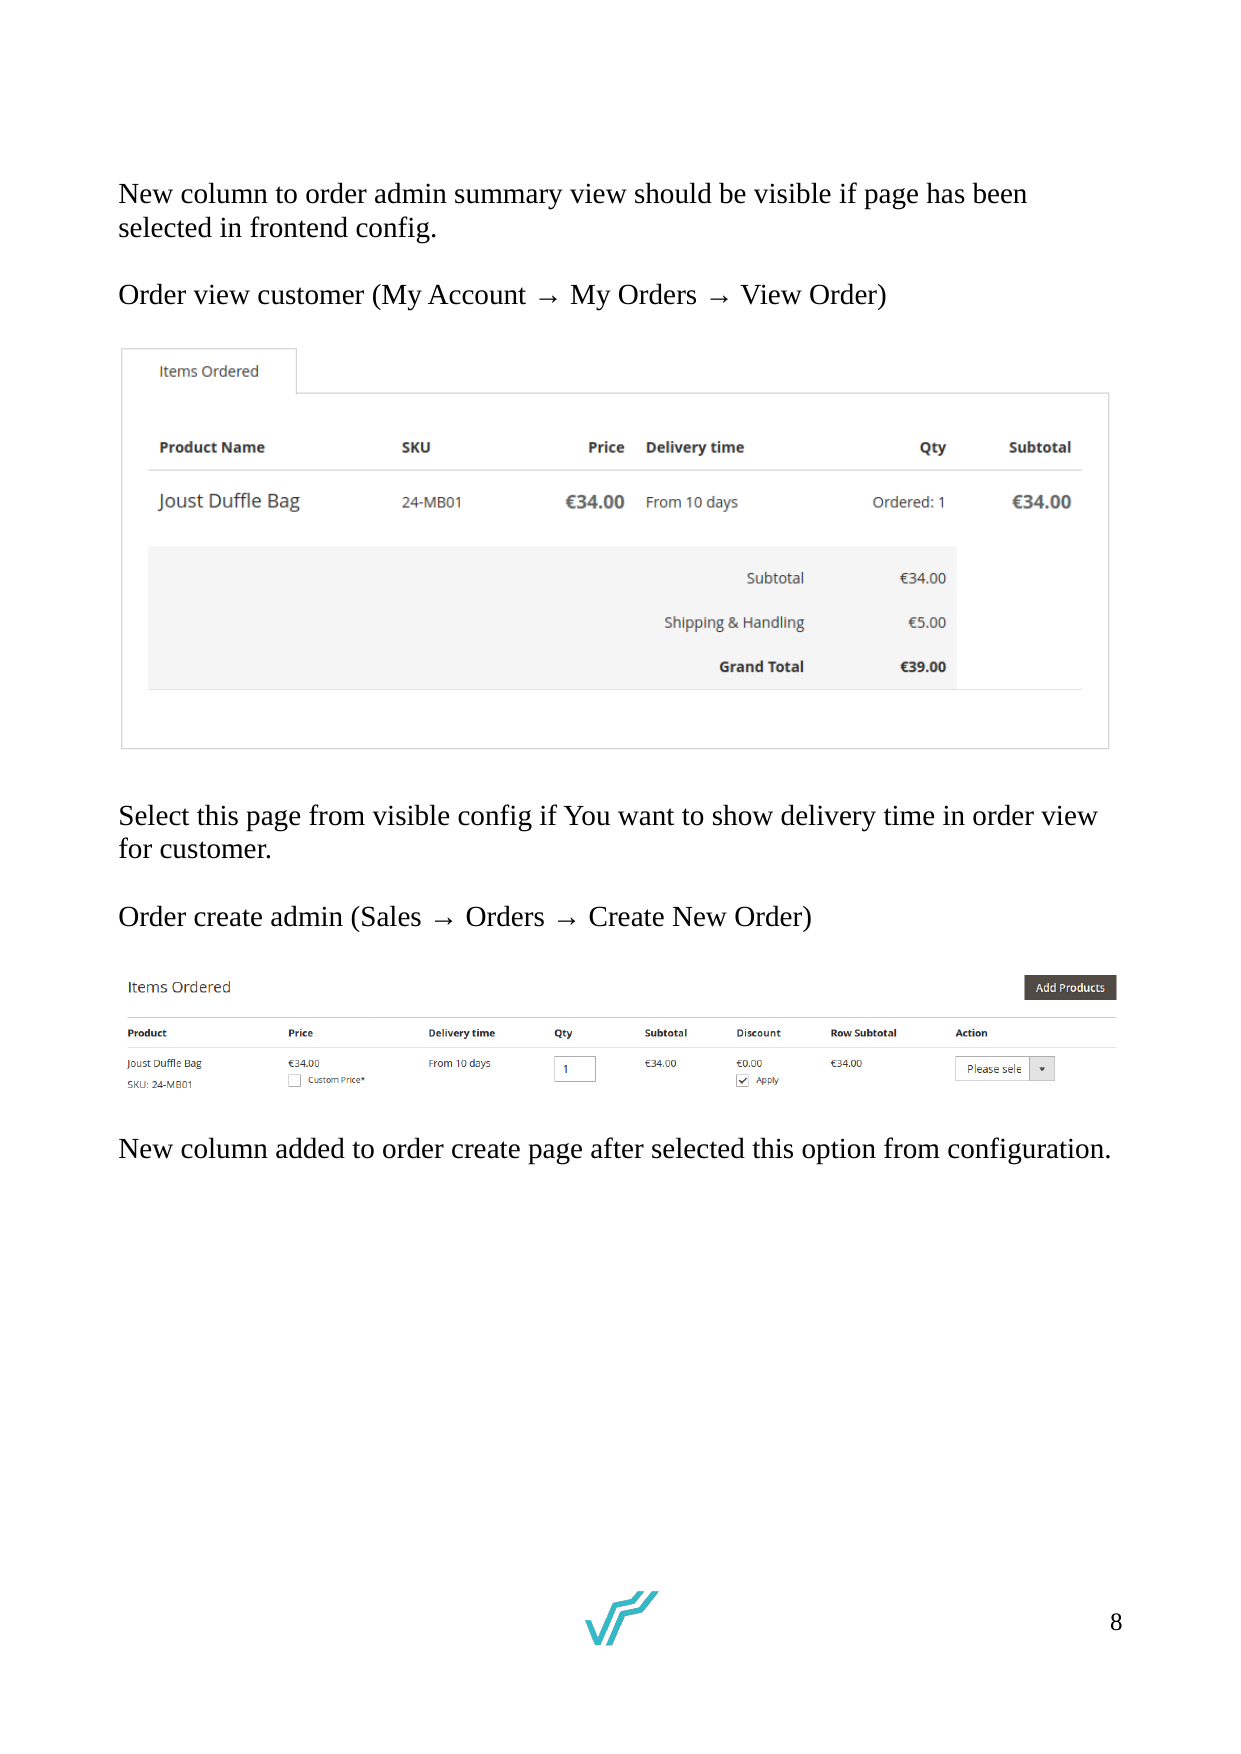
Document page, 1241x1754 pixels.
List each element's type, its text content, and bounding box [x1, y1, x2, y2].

text Order view customer (My Account → My Orders → View Order) [118, 277, 1122, 311]
picture [581, 1577, 660, 1656]
picture [118, 344, 1123, 765]
text New column added to order create page after selected this option from configuration. [118, 1131, 1122, 1164]
text Select this page from visible config if You want to show delivery time in order view for customer. [118, 798, 1122, 865]
text Order create admin (Sales → Orders → Create New Order) [118, 899, 1122, 932]
picture [118, 965, 1123, 1098]
text New column to order admin summary view should be visible if page has been selected in frontend config. [118, 176, 1122, 243]
